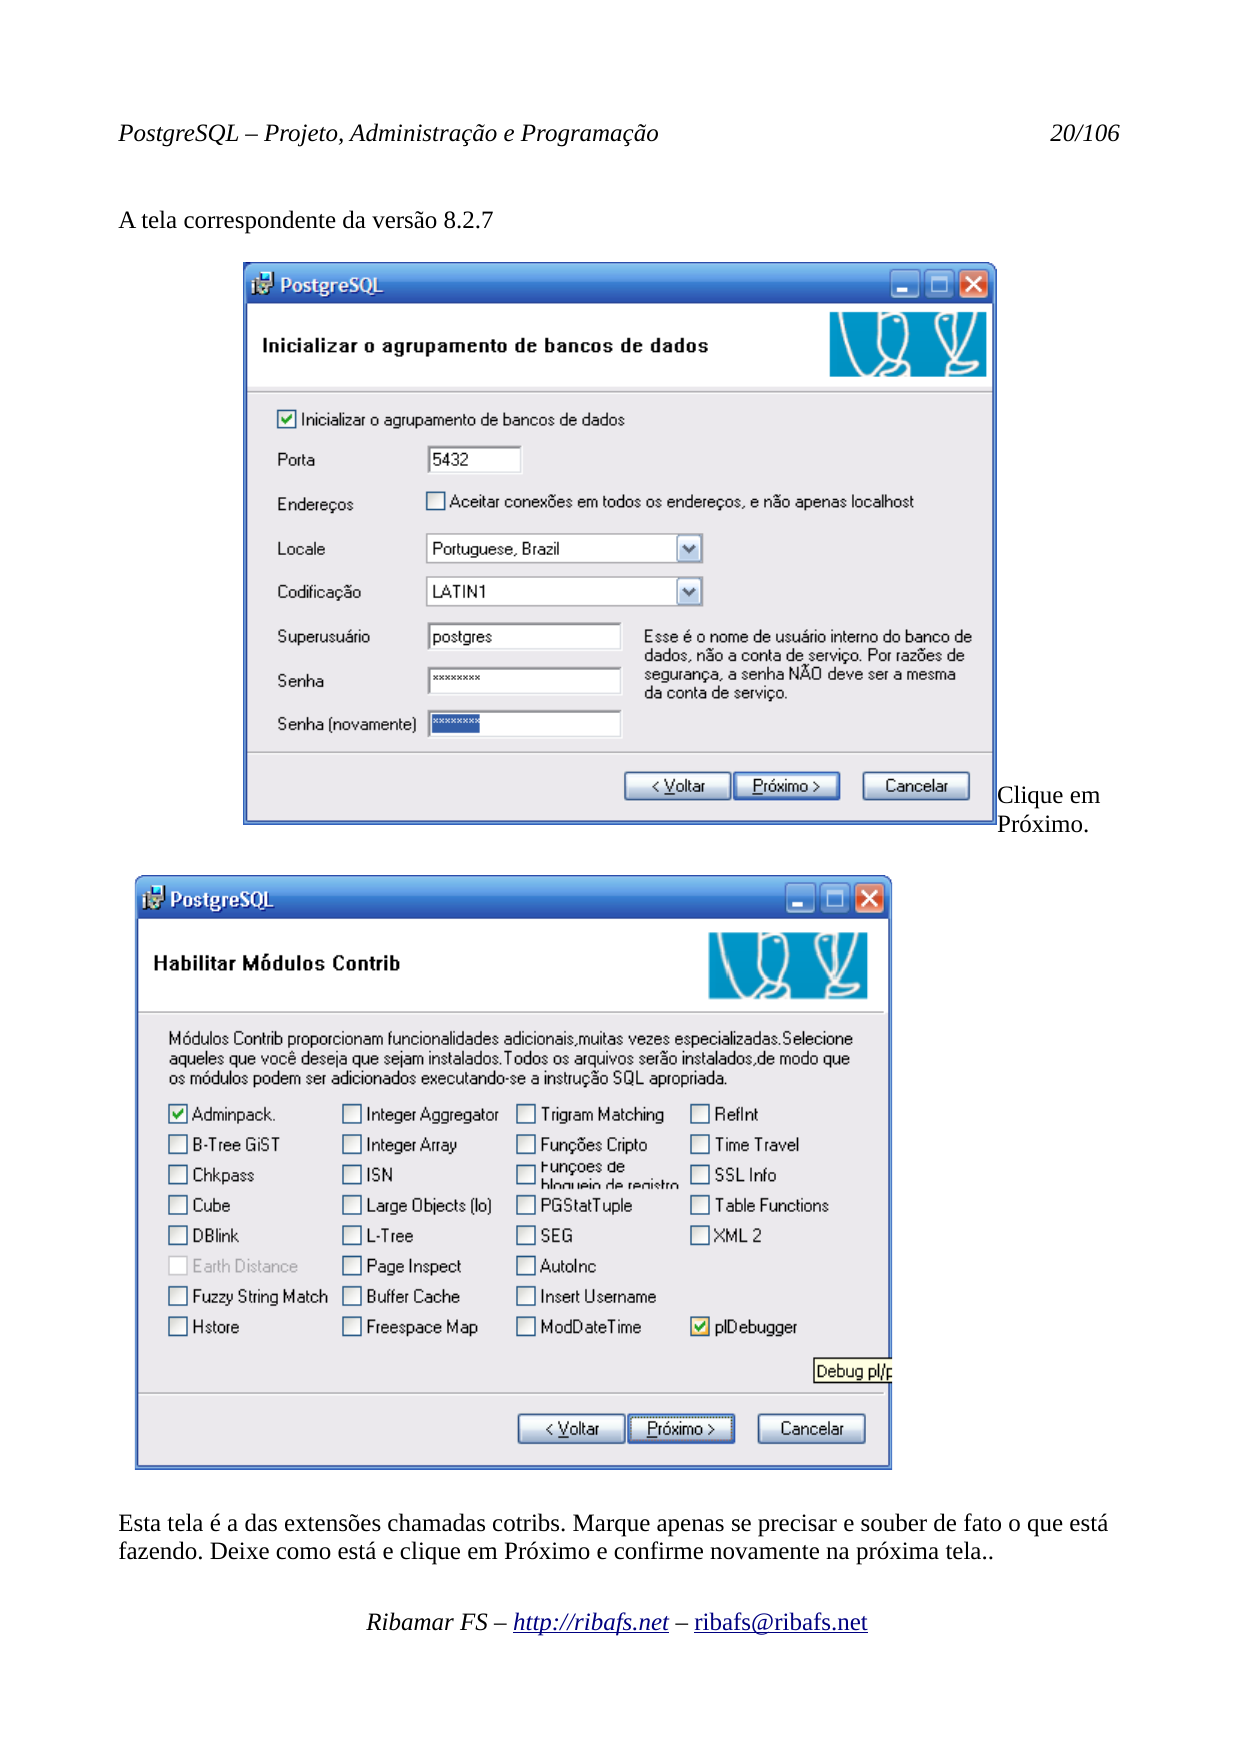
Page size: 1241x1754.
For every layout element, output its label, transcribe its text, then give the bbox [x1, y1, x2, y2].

text Esta tela é a das extensões chamadas cotribs. Marque apenas se precisar e souber de fato o que está fazendo. Deixe como está e clique em Próximo e confirme novamente na próxima tela.. [118, 1508, 1122, 1565]
text Clique em Próximo. [118, 780, 1122, 838]
picture [134, 875, 893, 1470]
text A tela correspondente da versão 8.2.7 [118, 205, 1122, 234]
picture [243, 262, 997, 825]
